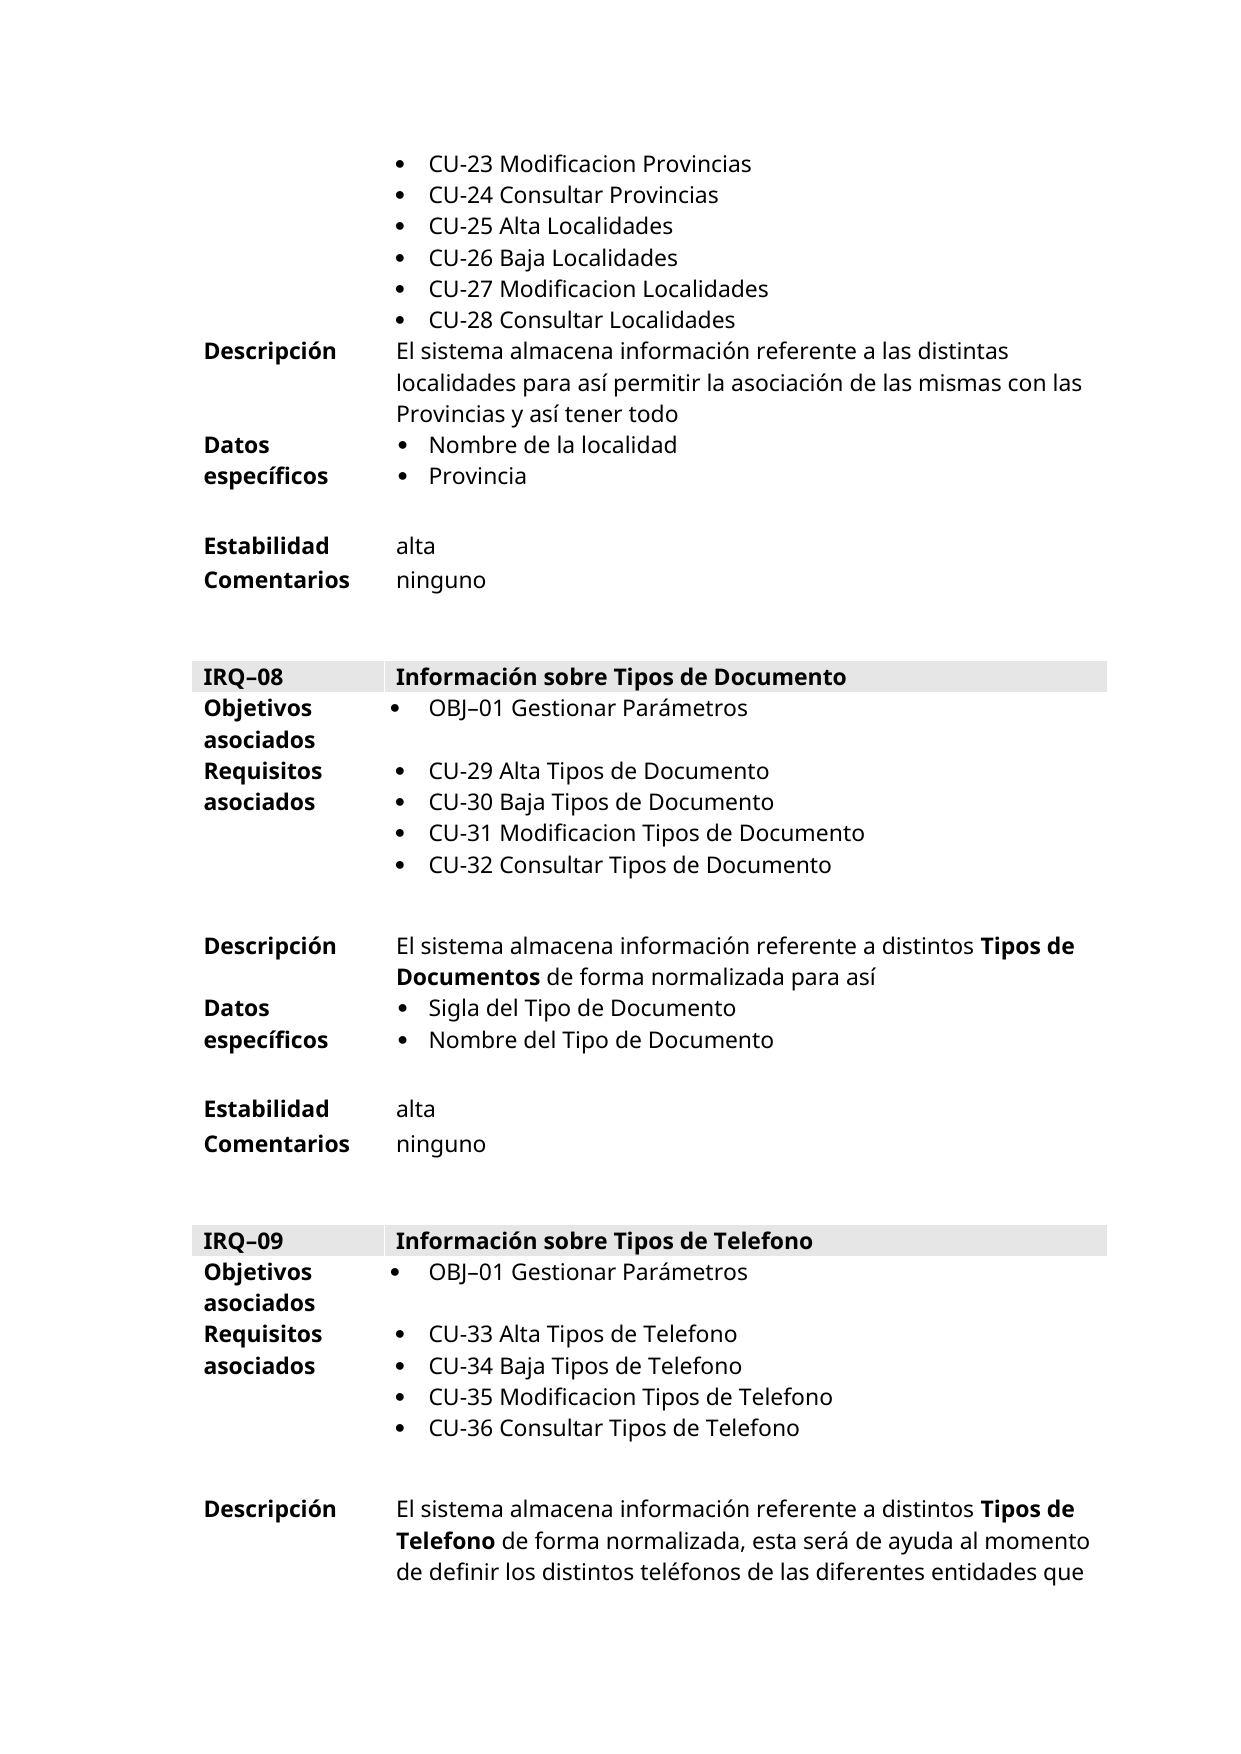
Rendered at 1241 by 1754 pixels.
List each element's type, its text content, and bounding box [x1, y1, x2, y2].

table_cell [590, 530, 1107, 561]
table_cell Comentarios [192, 561, 384, 599]
table_cell alta [385, 530, 589, 561]
table_cell CU-17 Alta Pais CU-18 Baja Pais CU-19 Modificacion Pais CU-20 Consultar Pais CU-21 Alta Provincias CU-22 Baja Provincias CU-23 Modificacion Provincias CU-24 Consultar Provincias CU-25 Alta Localidades CU-26 Baja Localidades CU-27 Modificacion Localidades CU-28 Consultar Localidades [385, 148, 1107, 335]
table_cell Objetivos asociados [192, 693, 384, 755]
table_cell OBJ–01 Gestionar Parámetros [385, 693, 1107, 755]
table_cell Descripción [192, 1493, 384, 1587]
table_cell CU-29 Alta Tipos de Documento CU-30 Baja Tipos de Documento CU-31 Modificacion Tipos de Documento CU-32 Consultar Tipos de Documento [385, 755, 1107, 930]
table_cell Estabilidad [192, 530, 384, 561]
table_header IRQ–08 [192, 661, 384, 692]
table_cell Objetivos asociados [192, 1256, 384, 1318]
table_cell ninguno [385, 1125, 1107, 1162]
table_cell El sistema almacena información referente a distintos Tipos de Telefono de forma normalizada, esta será de ayuda al momento de definir los distintos teléfonos de las diferentes entidades que [385, 1493, 1107, 1587]
table_cell [192, 1055, 384, 1093]
table_header IRQ–09 [192, 1225, 384, 1256]
table_cell [590, 1094, 1107, 1125]
table_cell alta [385, 1094, 589, 1125]
table_cell [192, 148, 384, 335]
table_cell Requisitos asociados [192, 1318, 384, 1493]
table_cell Descripción [192, 335, 384, 429]
table_cell El sistema almacena información referente a distintos Tipos de Documentos de forma normalizada para así [385, 930, 1107, 992]
table_cell CU-33 Alta Tipos de Telefono CU-34 Baja Tipos de Telefono CU-35 Modificacion Tipos de Telefono CU-36 Consultar Tipos de Telefono [385, 1318, 1107, 1493]
table_header Información sobre Tipos de Documento [385, 661, 1107, 692]
table_cell Datos específicos [192, 993, 384, 1055]
table_cell Estabilidad [192, 1094, 384, 1125]
table_cell El sistema almacena información referente a las distintas localidades para así permitir la asociación de las mismas con las Provincias y así tener todo [385, 335, 1107, 429]
table_cell Descripción [192, 930, 384, 992]
table_cell [192, 491, 384, 530]
table_cell ninguno [385, 561, 1107, 599]
table_cell Datos específicos [192, 429, 384, 491]
table_header Información sobre Tipos de Telefono [385, 1225, 1107, 1256]
table_cell Comentarios [192, 1125, 384, 1162]
table_cell Sigla del Tipo de Documento Nombre del Tipo de Documento [385, 993, 1107, 1093]
table_cell OBJ–01 Gestionar Parámetros [385, 1256, 1107, 1318]
table_cell Nombre de la localidad Provincia [385, 429, 1107, 530]
table_cell Requisitos asociados [192, 755, 384, 930]
